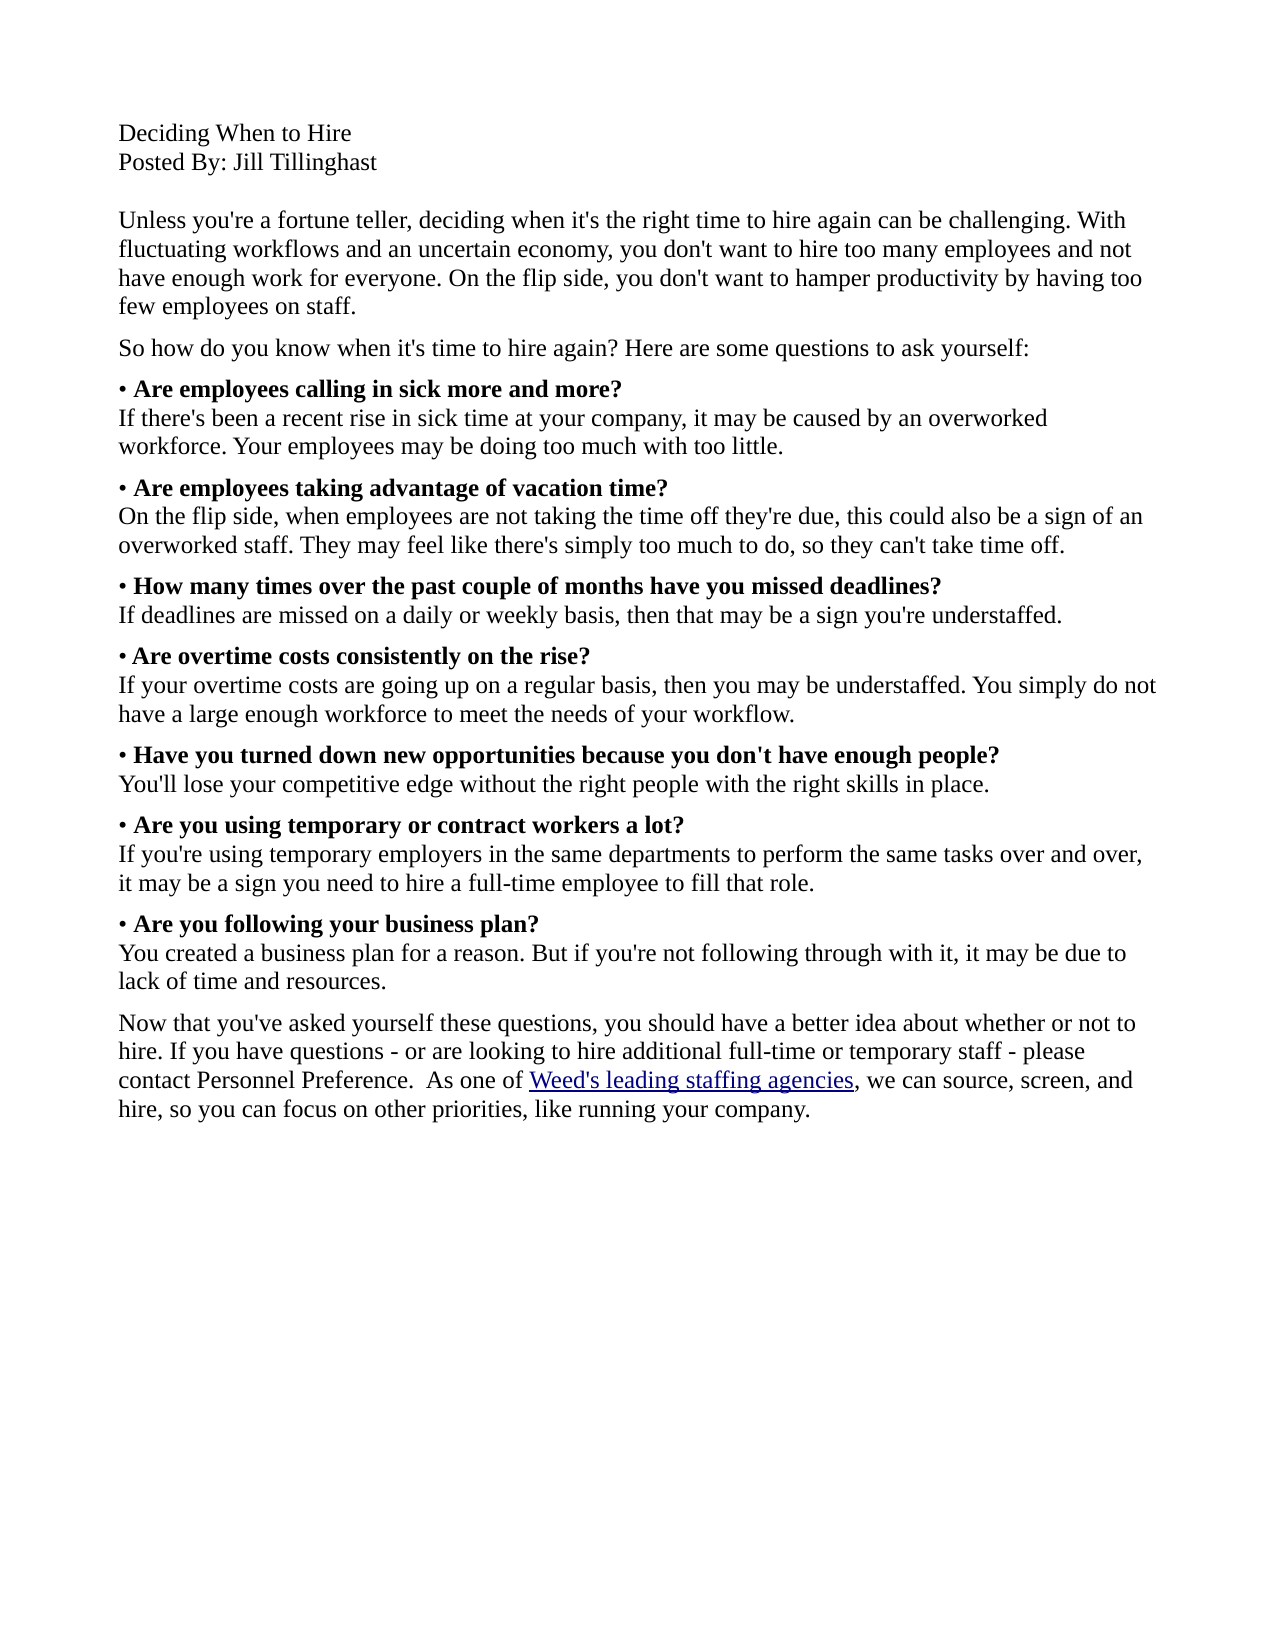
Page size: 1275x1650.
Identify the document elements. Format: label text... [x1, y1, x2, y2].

text • How many times over the past couple of months have you missed deadlines? If deadlines are missed on a daily or weekly basis, then that may be a sign you're understaffed. [118, 571, 1157, 629]
text Now that you've asked yourself these questions, you should have a better idea about whether or not to hire. If you have questions - or are looking to hire additional full-time or temporary staff - please contact Personnel Preference. As one of Weed's leading staffing agencies, we can source, screen, and hire, so you can focus on other priorities, like running your company. [118, 1008, 1157, 1123]
text Posted By: Jill Tillinghast [118, 147, 1157, 176]
text • Are overtime costs consistently on the rise? If your overtime costs are going up on a regular basis, then you may be understaffed. You simply do not have a large enough workforce to meet the needs of your workflow. [118, 641, 1157, 728]
text • Have you turned down new opportunities because you don't have enough people? You'll lose your competitive edge without the right people with the right skills in place. [118, 740, 1157, 798]
text • Are you using temporary or contract workers a lot? If you're using temporary employers in the same departments to perform the same tasks over and over, it may be a sign you need to hire a full-time employee to fill that role. [118, 810, 1157, 896]
text • Are employees calling in sick more and more? If there's been a recent rise in sick time at your company, it may be caused by an overworked workforce. Your employees may be doing too much with too little. [118, 374, 1157, 460]
text So how do you know when it's time to hire again? Here are some questions to ask yourself: [118, 333, 1157, 361]
text Deciding When to Hire [118, 118, 1157, 147]
text Unless you're a fortune teller, deciding when it's the right time to hire again can be challenging. With fluctuating workflows and an uncertain economy, you don't want to hire too many employees and not have enough work for everyone. On the flip side, you don't want to hamper productivity by having too few employees on staff. [118, 205, 1157, 320]
text • Are employees taking advantage of vacation time? On the flip side, when employees are not taking the time off they're due, this could also be a sign of an overworked staff. They may feel like there's simply too much to do, so they can't take time off. [118, 473, 1157, 559]
text • Are you following your business plan? You created a business plan for a reason. But if you're not following through with it, it may be due to lack of time and resources. [118, 909, 1157, 995]
